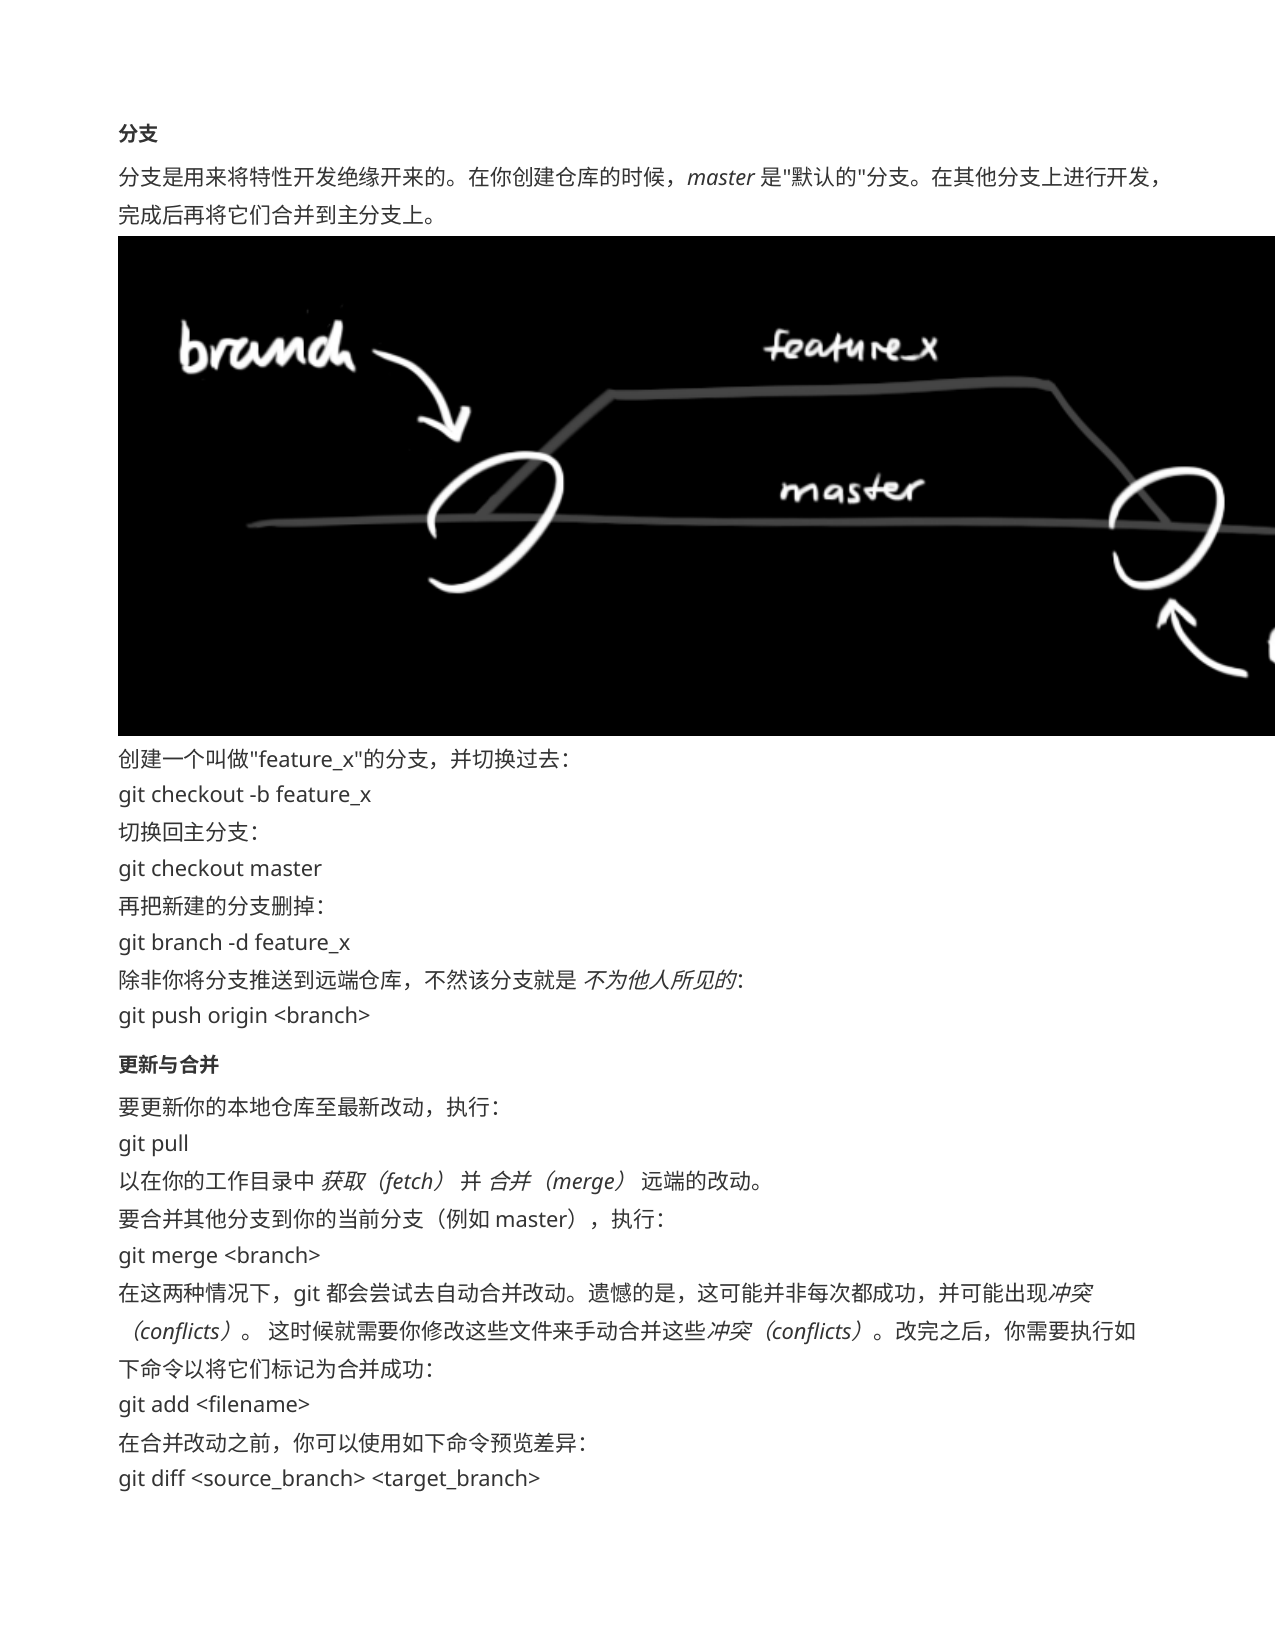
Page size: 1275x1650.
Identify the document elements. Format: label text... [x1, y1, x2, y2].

text 创建一个叫做"feature_x"的分支，并切换过去： git checkout -b feature_x 切换回主分支： git checkout master 再把新建的分支删掉： git branch -d feature_x 除非你将分支推送到远端仓库，不然该分支就是 不为他人所见的： git push origin <branch> [118, 742, 1157, 1030]
text 分支是用来将特性开发绝缘开来的。在你创建仓库的时候，master 是"默认的"分支。在其他分支上进行开发，完成后再将它们合并到主分支上。 [118, 160, 1157, 230]
subtitle 分支 [118, 118, 1157, 147]
picture [118, 236, 1275, 736]
subtitle 更新与合并 [118, 1048, 1157, 1078]
text 要更新你的本地仓库至最新改动，执行： git pull 以在你的工作目录中 获取（fetch） 并 合并（merge） 远端的改动。 要合并其他分支到你的当前分支（例如 master），执行： git merge <branch> 在这两种情况下，git 都会尝试去自动合并改动。遗憾的是，这可能并非每次都成功，并可能出现冲突（conflicts）。 这时候就需要你修改这些文件来手动合并这些冲突（conflicts）。改完之后，你需要执行如下命令以将它们标记为合并成功： git add <filename> 在合并改动之前，你可以使用如下命令预览差异： git diff <source_branch> <target_branch> [118, 1090, 1157, 1493]
